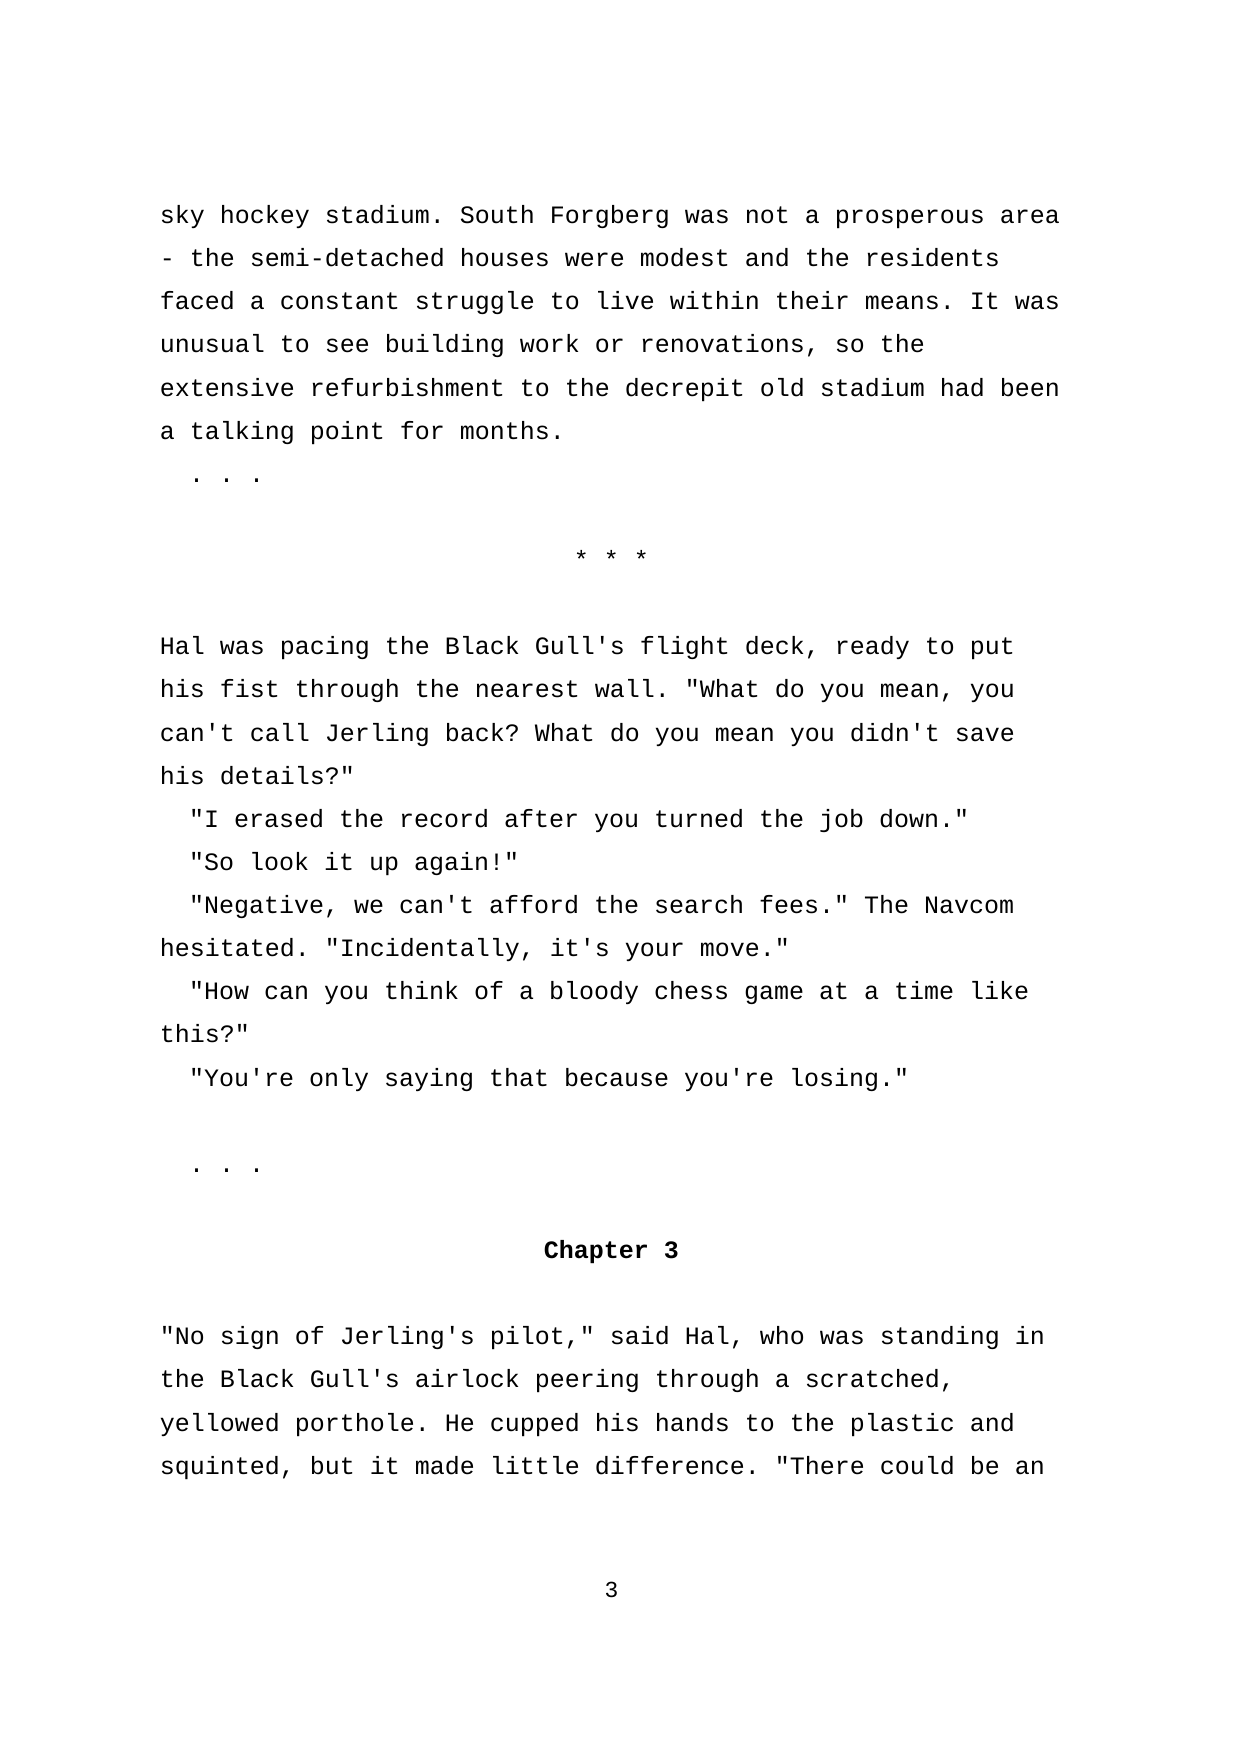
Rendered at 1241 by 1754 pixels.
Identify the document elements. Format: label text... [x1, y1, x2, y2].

text sky hockey stadium. South Forgberg was not a prosperous area - the semi-detached houses were modest and the residents faced a constant struggle to live within their means. It was unusual to see building work or renovations, so the extensive refurbishment to the decrepit old stadium had been a talking point for months. [159, 189, 1063, 448]
text "So look it up again!" [159, 836, 1063, 879]
subtitle Chapter 3 [159, 1224, 1063, 1267]
text "You're only saying that because you're losing." [159, 1051, 1063, 1094]
text "How can you think of a bloody chess game at a time like this?" [159, 965, 1063, 1051]
text . . . [159, 1138, 1063, 1181]
text "I erased the record after you turned the job down." [159, 793, 1063, 836]
text "No sign of Jerling's pilot," said Hal, who was standing in the Black Gull's airlock peering through a scratched, yellowed porthole. He cupped his hands to the plastic and squinted, but it made little difference. "There could be an [159, 1310, 1063, 1483]
subtitle * * * [159, 534, 1063, 577]
text . . . [159, 448, 1063, 491]
text "Negative, we can't afford the search fees." The Navcom hesitated. "Incidentally, it's your move." [159, 879, 1063, 965]
text Hal was pacing the Black Gull's flight deck, ready to put his fist through the nearest wall. "What do you mean, you can't call Jerling back? What do you mean you didn't save his details?" [159, 620, 1063, 793]
